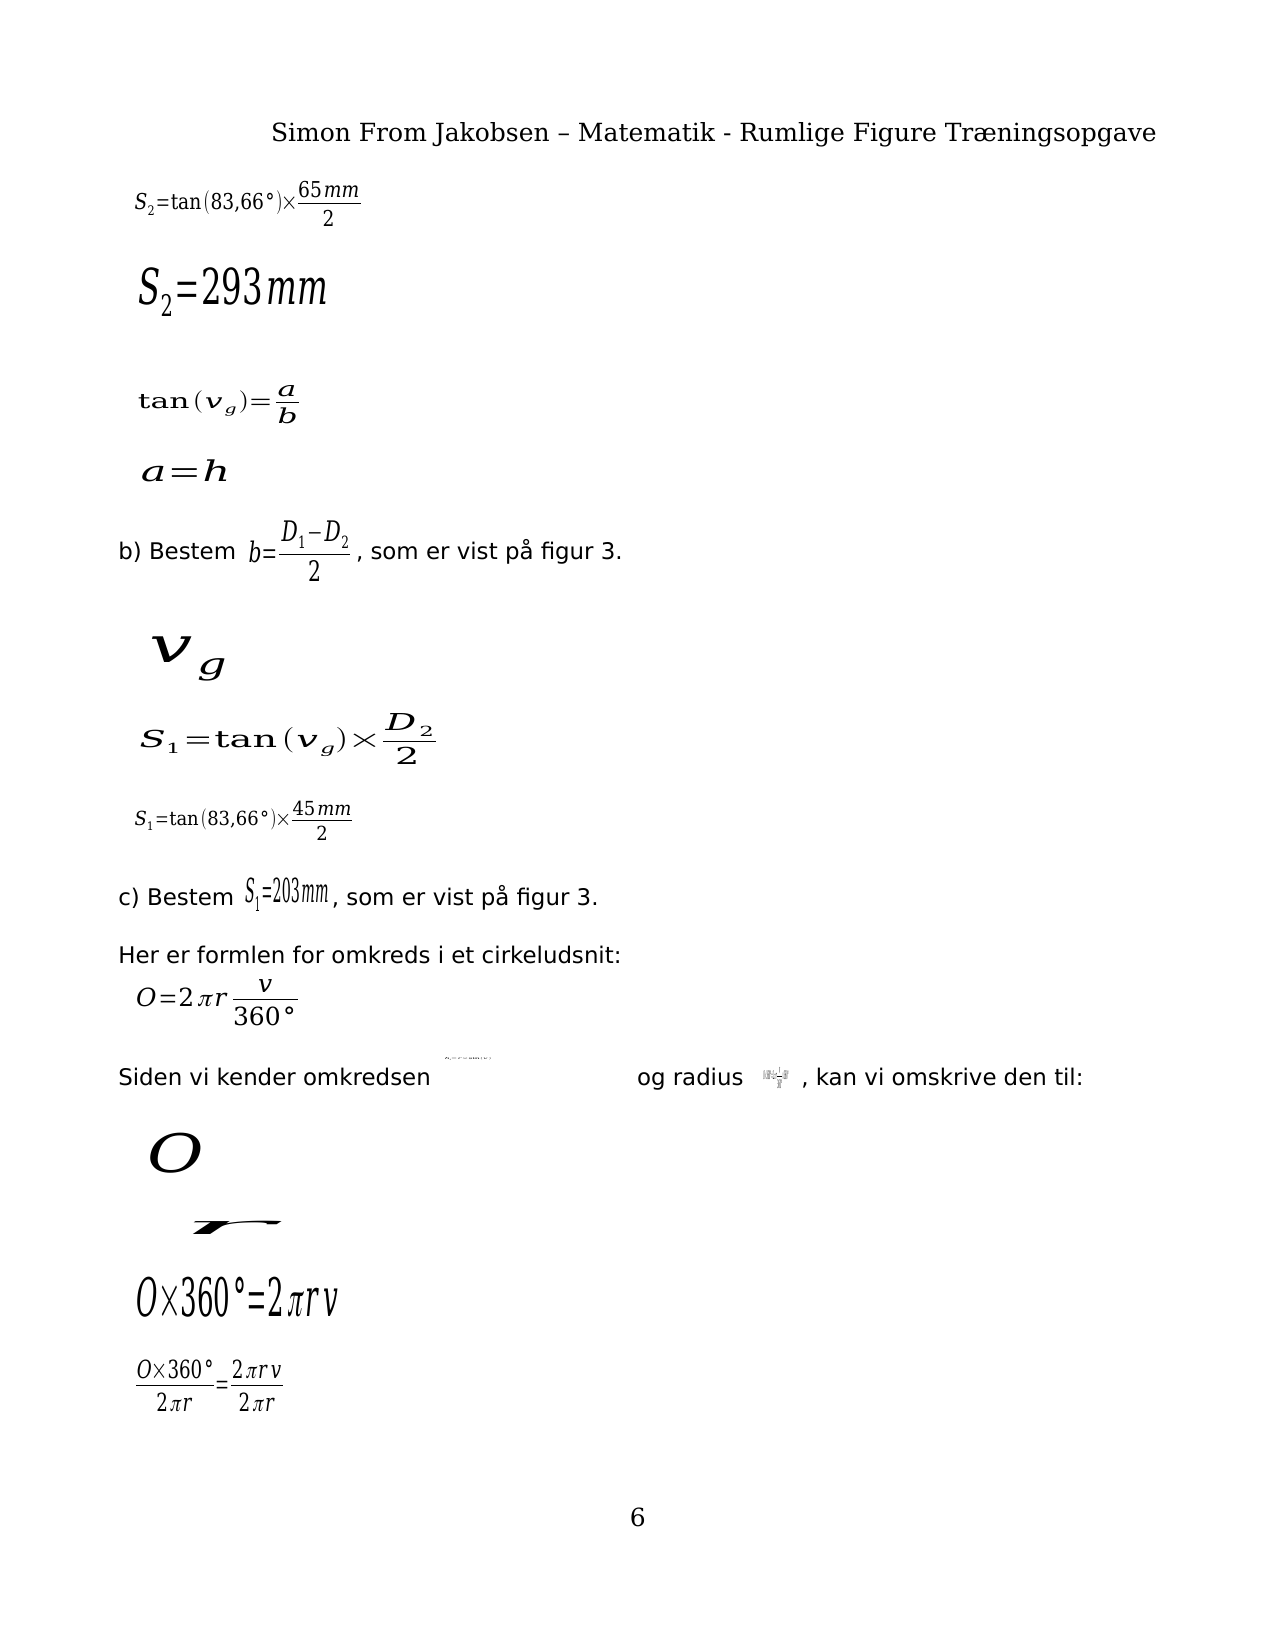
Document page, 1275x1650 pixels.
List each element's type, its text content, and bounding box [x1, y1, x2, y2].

list c) Bestem , som er vist på figur 3. [118, 871, 1157, 916]
list Her er formlen for omkreds i et cirkeludsnit: [118, 942, 1157, 969]
list b) Bestem , som er vist på figur 3. [118, 514, 1157, 589]
list Siden vi kender omkredsenog radius , kan vi omskrive den til: [118, 1057, 1157, 1122]
